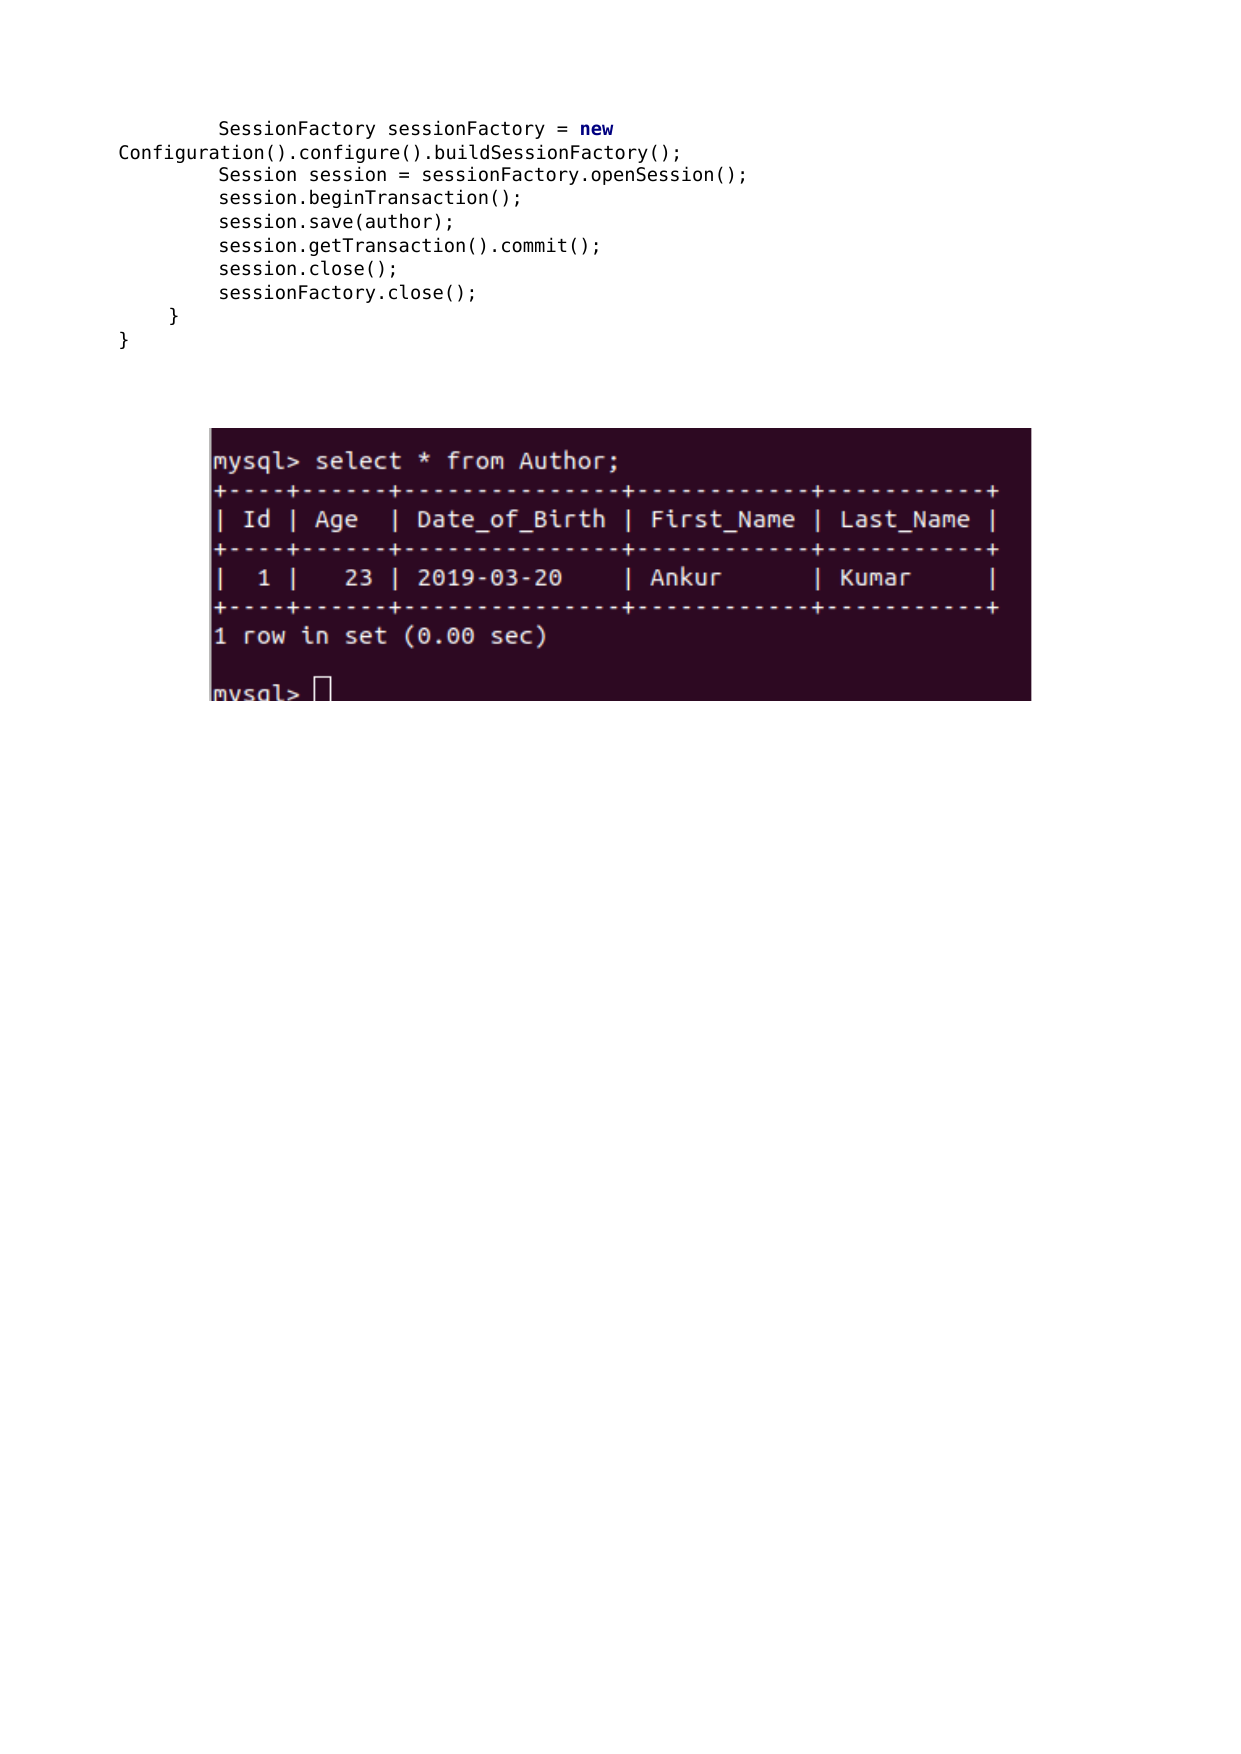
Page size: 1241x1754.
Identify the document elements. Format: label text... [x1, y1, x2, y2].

text session.getTransaction().commit(); [118, 234, 1122, 258]
text session.beginTransaction(); [118, 187, 1122, 211]
picture [209, 428, 431, 701]
text } [118, 306, 1122, 329]
text session.close(); [118, 258, 1122, 282]
text sessionFactory.close(); [118, 282, 1122, 306]
text Session session = sessionFactory.openSession(); [118, 164, 1122, 187]
text } [118, 329, 1122, 351]
text SessionFactory sessionFactory = new Configuration().configure().buildSessionFactory(); [118, 118, 1122, 164]
text session.save(author); [118, 211, 1122, 234]
